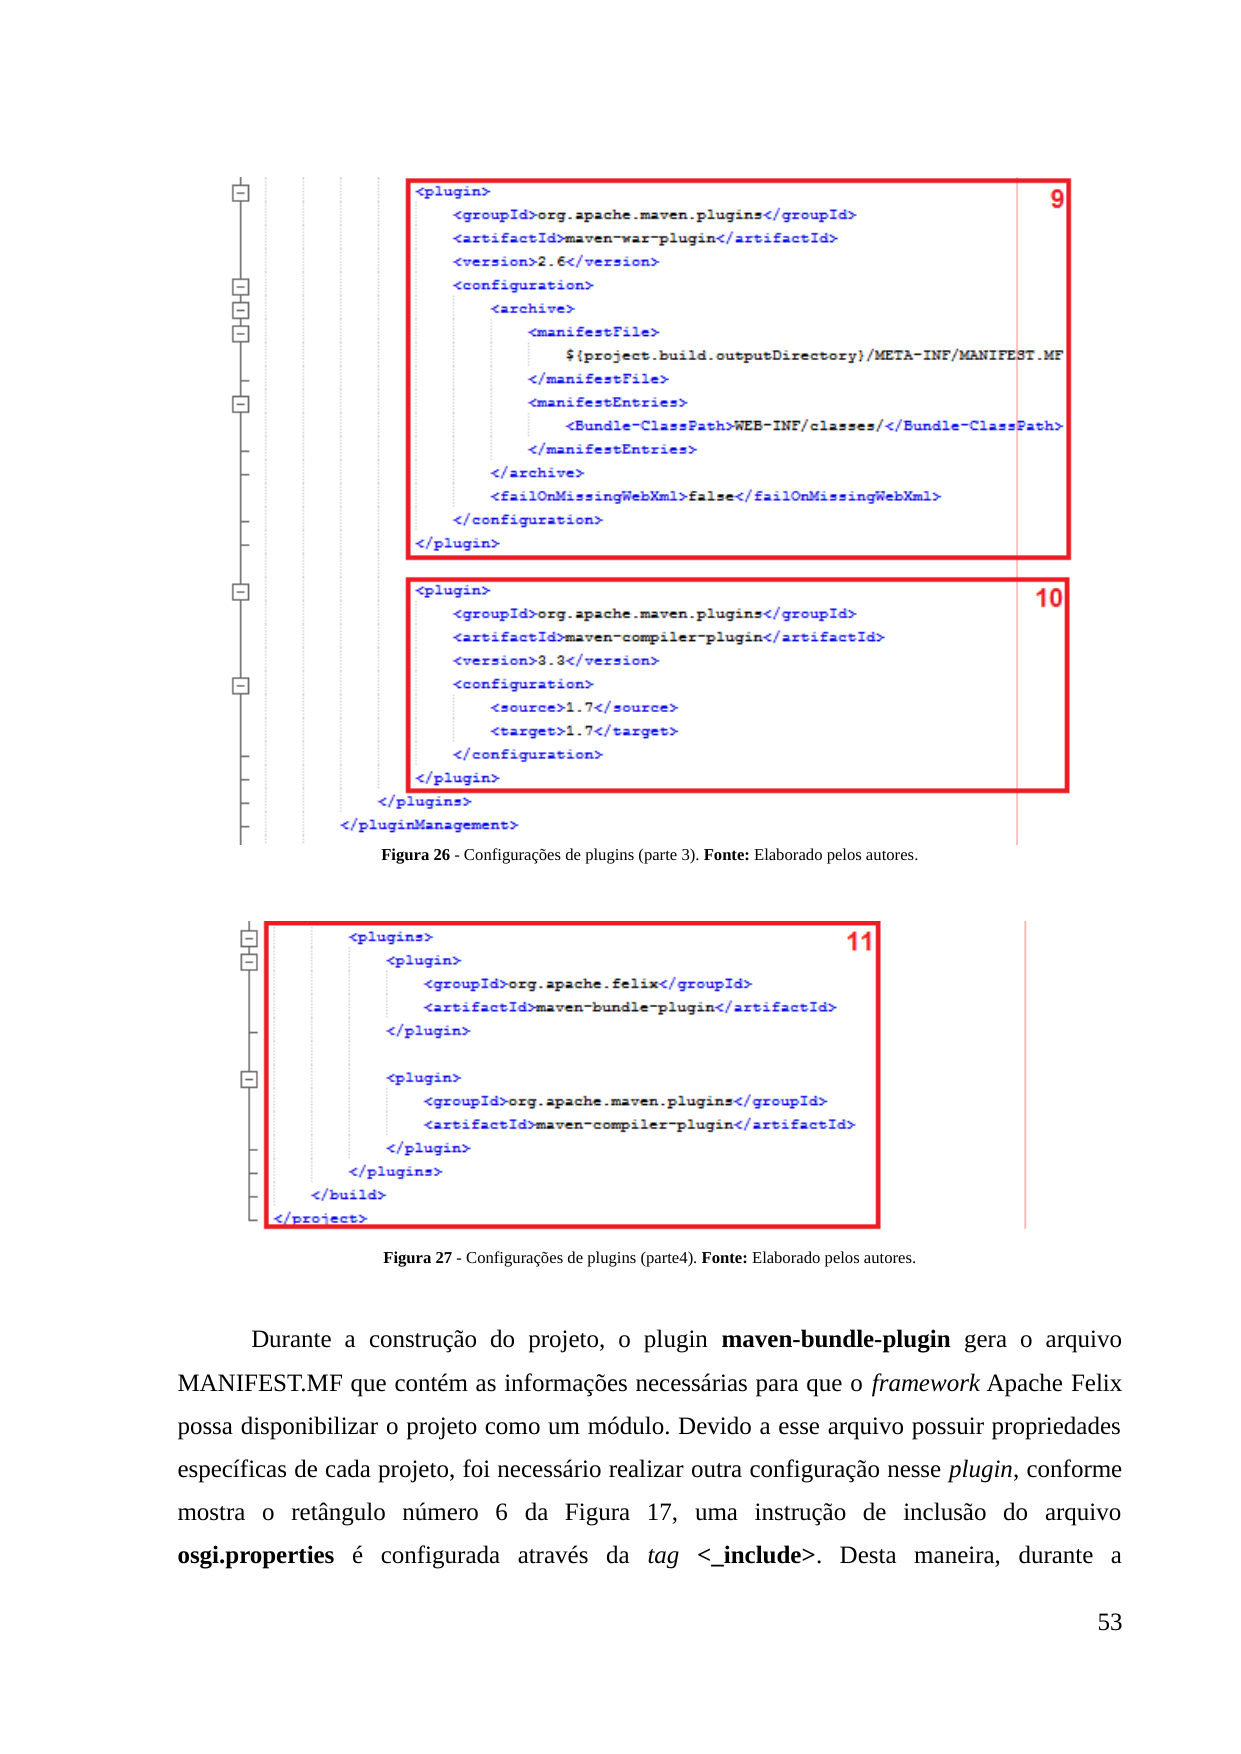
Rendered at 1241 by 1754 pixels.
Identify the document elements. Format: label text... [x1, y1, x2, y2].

picture [233, 921, 1067, 1248]
text Figura 26 - Configurações de plugins (parte 3). Fonte: Elaborado pelos autores. [224, 845, 1076, 864]
text Durante a construção do projeto, o plugin maven-bundle-plugin gera o arquivo MANIFEST.MF que contém as informações necessárias para que o framework Apache Felix possa disponibilizar o projeto como um módulo. Devido a esse arquivo possuir propriedades específicas de cada projeto, foi necessário realizar outra configuração nesse plugin, conforme mostra o retângulo número 6 da Figura 17, uma instrução de inclusão do arquivo osgi.properties é configurada através da tag <_include>. Desta maneira, durante a [177, 1324, 1122, 1569]
picture [223, 177, 1076, 845]
text Figura 27 - Configurações de plugins (parte4). Fonte: Elaborado pelos autores. [233, 1248, 1066, 1267]
